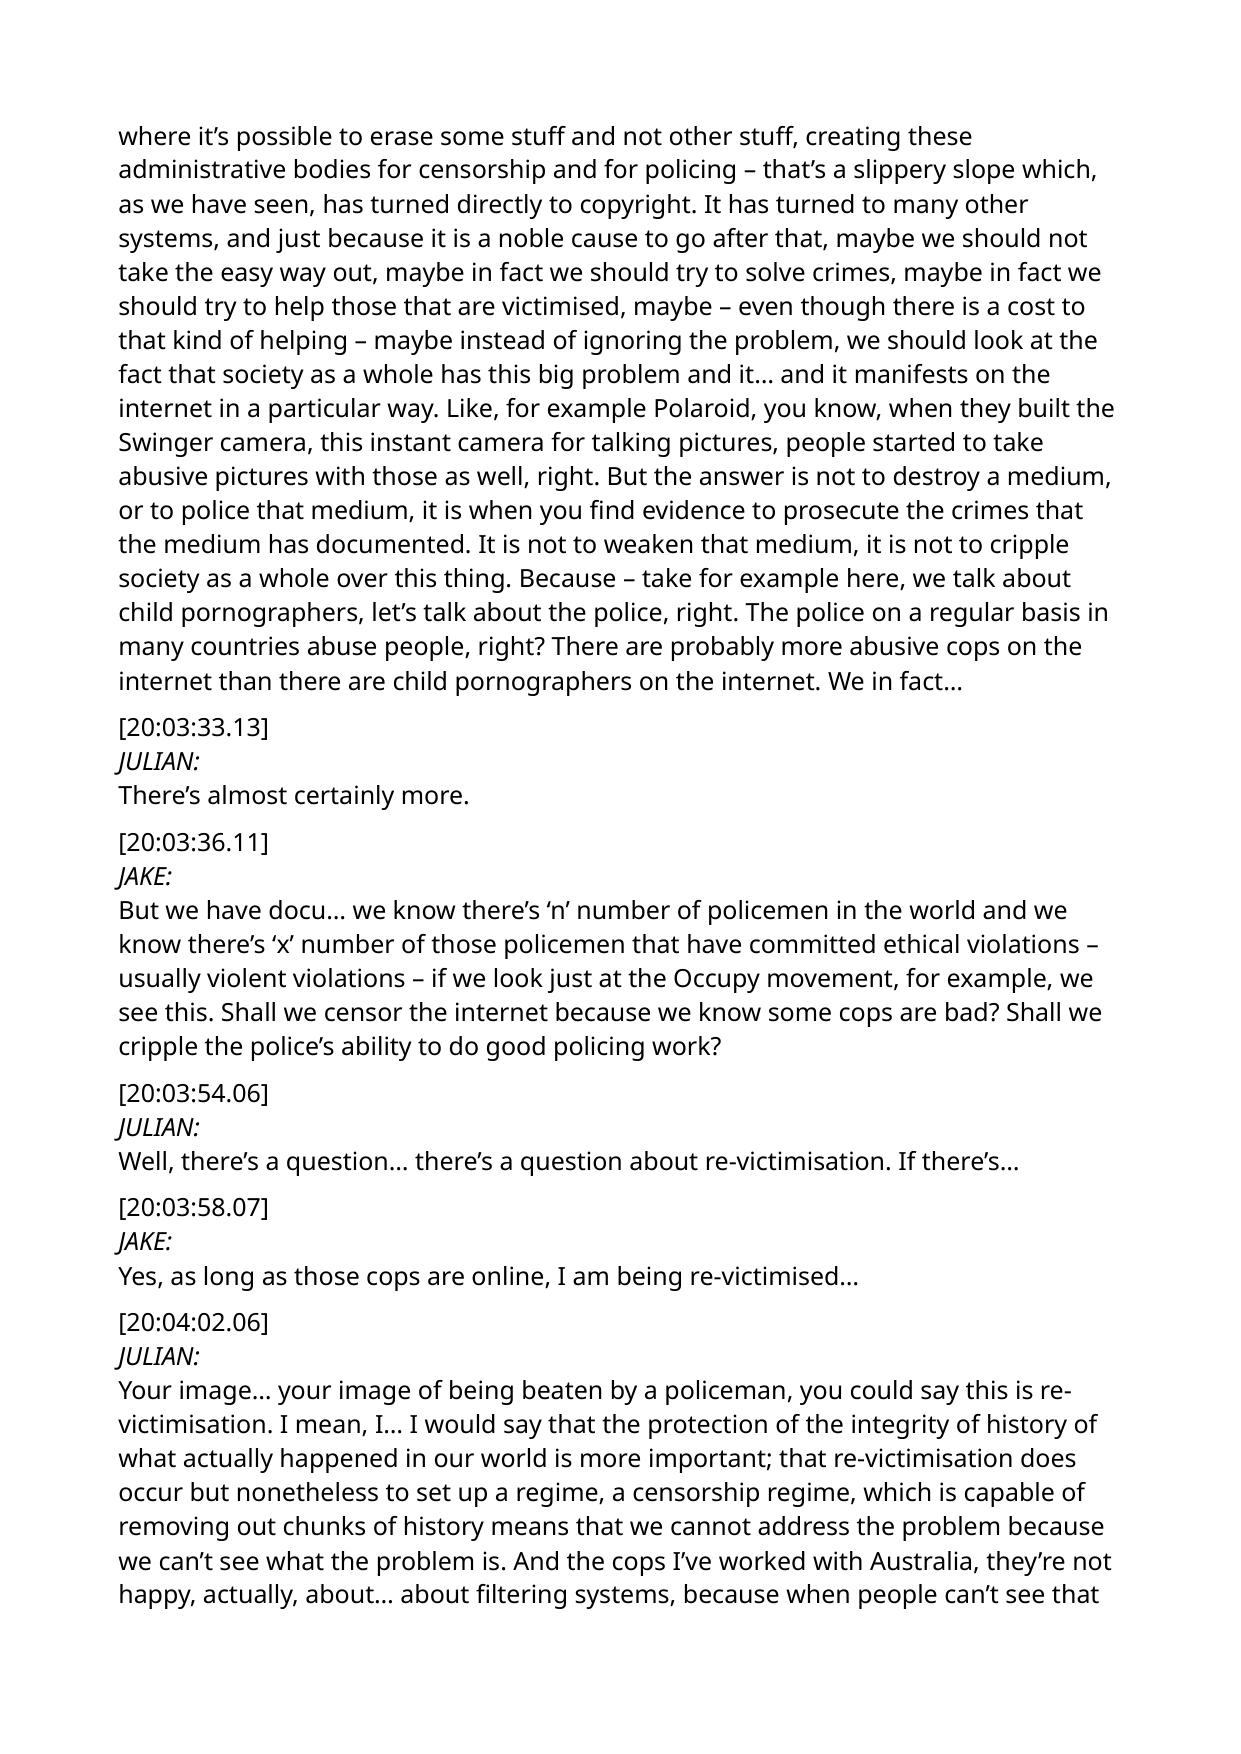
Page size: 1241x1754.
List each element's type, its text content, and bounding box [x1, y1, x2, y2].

text [20:03:33.13] JULIAN: There’s almost certainly more. [118, 710, 1122, 812]
text [20:04:02.06] JULIAN: Your image… your image of being beaten by a policeman, you could say this is re-victimisation. I mean, I… I would say that the protection of the integrity of history of what actually happened in our world is more important; that re-victimisation does occur but nonetheless to set up a regime, a censorship regime, which is capable of removing out chunks of history means that we cannot address the problem because we can’t see what the problem is. And the cops I’ve worked with Australia, they’re not happy, actually, about… about filtering systems, because when people can’t see that [118, 1305, 1122, 1611]
text [20:03:54.06] JULIAN: Well, there’s a question… there’s a question about re-victimisation. If there’s… [118, 1075, 1122, 1177]
text [20:03:36.11] JAKE: But we have docu… we know there’s ‘n’ number of policemen in the world and we know there’s ‘x’ number of those policemen that have committed ethical violations – usually violent violations – if we look just at the Occupy movement, for example, we see this. Shall we censor the internet because we know some cops are bad? Shall we cripple the police’s ability to do good policing work? [118, 824, 1122, 1063]
text where it’s possible to erase some stuff and not other stuff, creating these administrative bodies for censorship and for policing – that’s a slippery slope which, as we have seen, has turned directly to copyright. It has turned to many other systems, and just because it is a noble cause to go after that, maybe we should not take the easy way out, maybe in fact we should try to solve crimes, maybe in fact we should try to help those that are victimised, maybe – even though there is a cost to that kind of helping – maybe instead of ignoring the problem, we should look at the fact that society as a whole has this big problem and it… and it manifests on the internet in a particular way. Like, for example Polaroid, you know, when they built the Swinger camera, this instant camera for talking pictures, people started to take abusive pictures with those as well, right. But the answer is not to destroy a medium, or to police that medium, it is when you find evidence to prosecute the crimes that the medium has documented. It is not to weaken that medium, it is not to cripple society as a whole over this thing. Because – take for example here, we talk about child pornographers, let’s talk about the police, right. The police on a regular basis in many countries abuse people, right? There are probably more abusive cops on the internet than there are child pornographers on the internet. We in fact… [118, 118, 1122, 697]
text [20:03:58.07] JAKE: Yes, as long as those cops are online, I am being re-victimised… [118, 1190, 1122, 1292]
